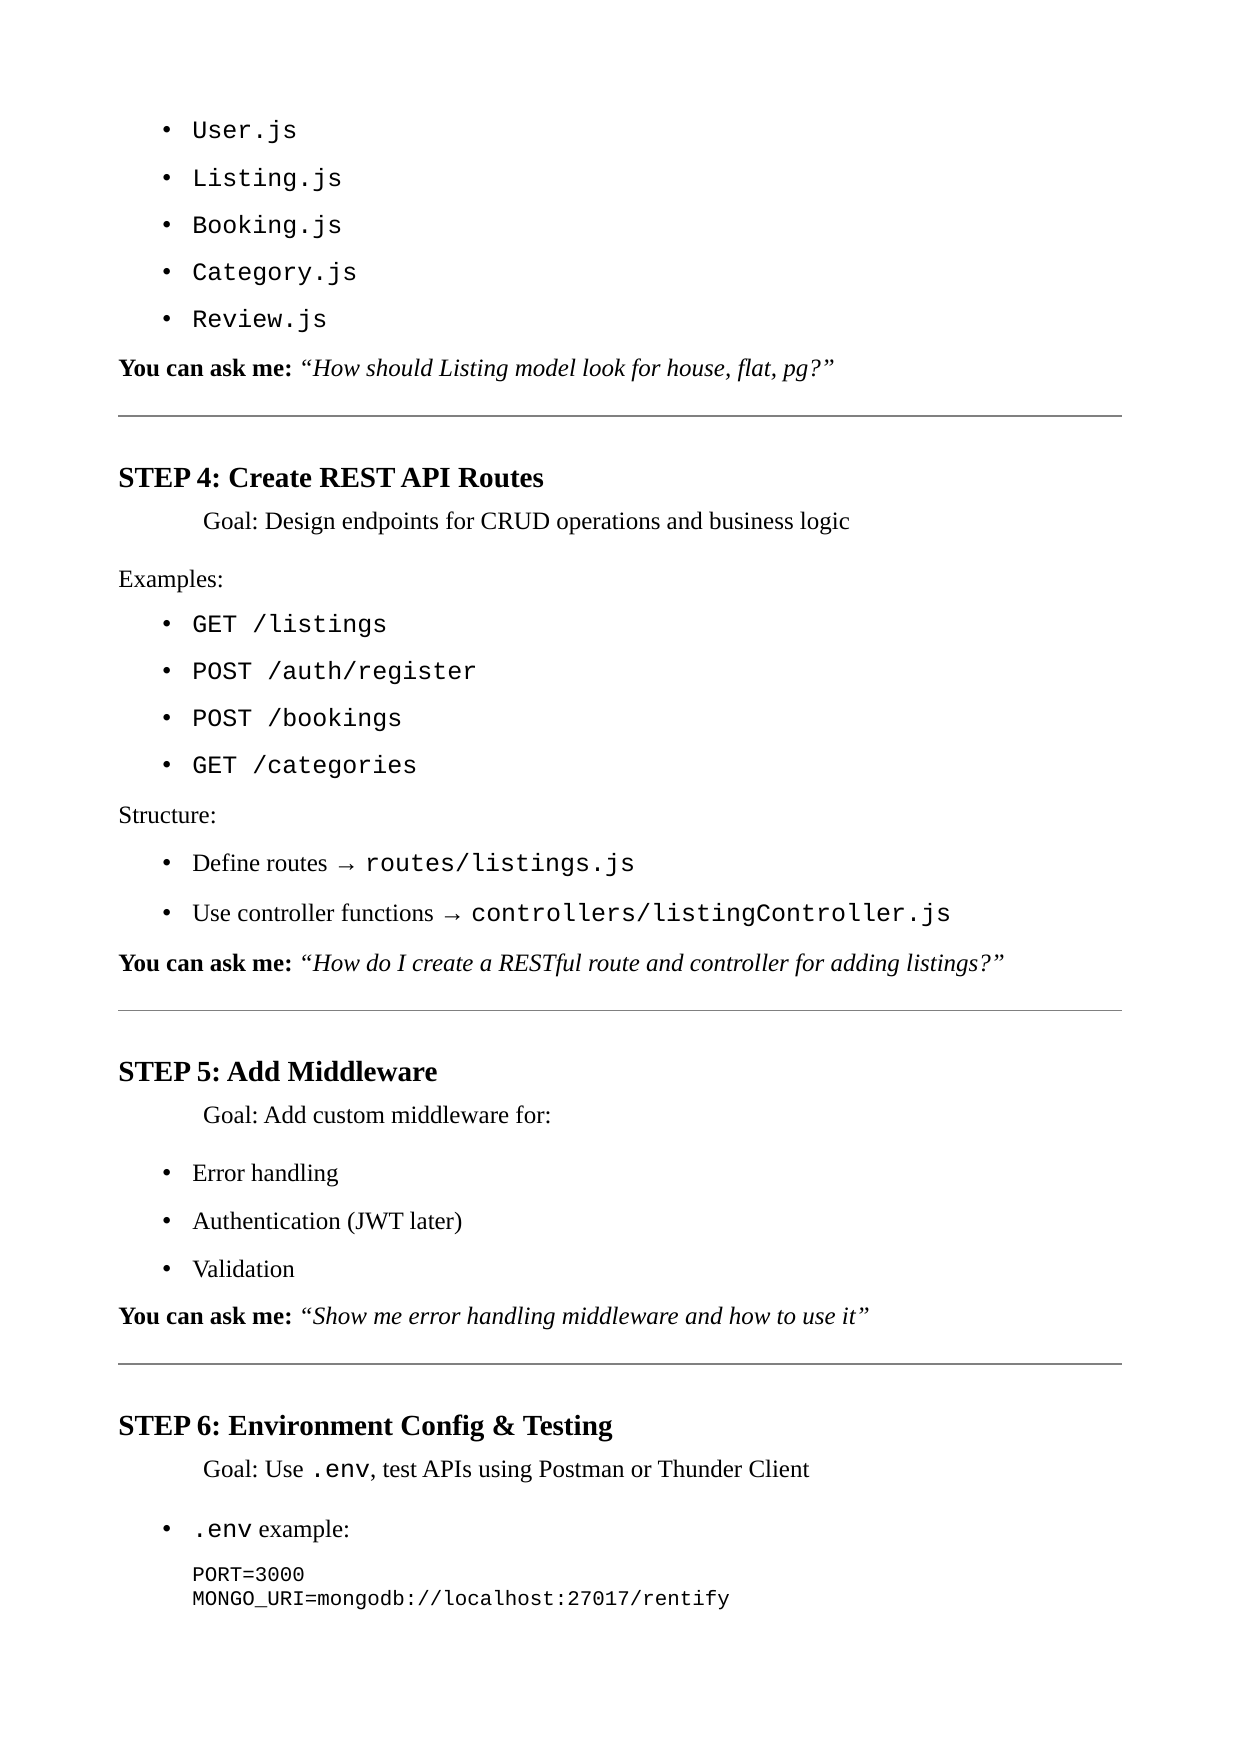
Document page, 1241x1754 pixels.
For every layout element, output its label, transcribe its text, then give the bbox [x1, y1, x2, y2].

list Category.js [162, 259, 1122, 288]
text You can ask me: “How do I create a RESTful route and controller for adding listings?” [118, 948, 1122, 977]
list Error handling [162, 1158, 1122, 1187]
list POST /bookings [162, 706, 1122, 734]
subtitle STEP 5: Add Middleware [118, 1054, 1122, 1088]
text Examples: [118, 564, 1122, 593]
list GET /categories [162, 753, 1122, 781]
list Review.js [162, 306, 1122, 335]
list .env example: [162, 1514, 1122, 1545]
list Authentication (JWT later) [162, 1206, 1122, 1235]
subtitle STEP 6: Environment Config & Testing [118, 1408, 1122, 1441]
text You can ask me: “Show me error handling middleware and how to use it” [118, 1301, 1122, 1330]
text Structure: [118, 800, 1122, 829]
subtitle STEP 4: Create REST API Routes [118, 460, 1122, 493]
list PORT=3000 [162, 1564, 1122, 1588]
list Validation [162, 1254, 1122, 1282]
text 🎯 Goal: Add custom middleware for: [177, 1100, 1063, 1129]
text 🎯 Goal: Use .env, test APIs using Postman or Thunder Client [177, 1454, 1063, 1485]
list POST /auth/register [162, 659, 1122, 687]
list Booking.js [162, 212, 1122, 241]
list Listing.js [162, 165, 1122, 193]
list Define routes → routes/listings.js [162, 848, 1122, 879]
text You can ask me: “How should Listing model look for house, flat, pg?” [118, 353, 1122, 382]
list User.js [162, 118, 1122, 146]
list Use controller functions → controllers/listingController.js [162, 898, 1122, 929]
list GET /listings [162, 612, 1122, 640]
text 🎯 Goal: Design endpoints for CRUD operations and business logic [177, 506, 1063, 535]
list MONGO_URI=mongodb://localhost:27017/rentify [162, 1588, 1122, 1611]
